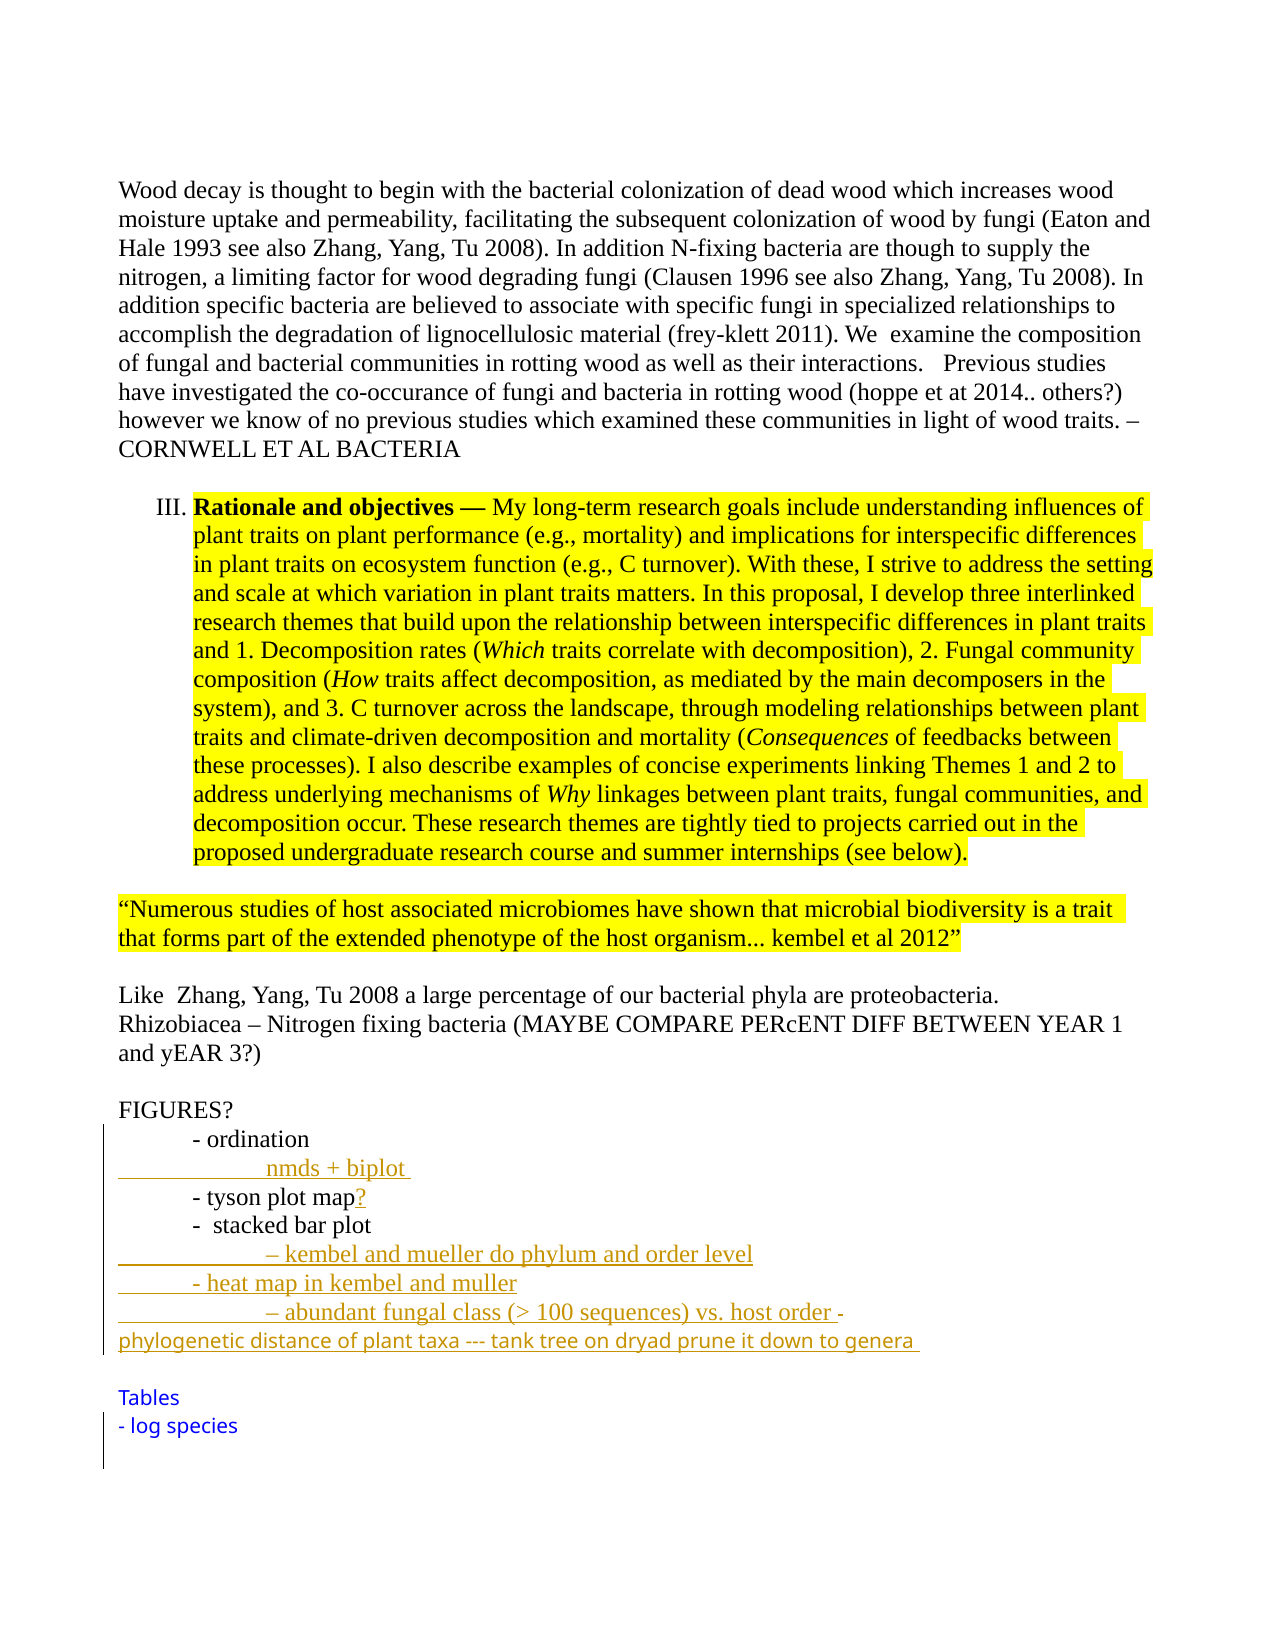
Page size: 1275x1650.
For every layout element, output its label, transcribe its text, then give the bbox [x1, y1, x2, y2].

text – abundant fungal class (> 100 sequences) vs. host order [118, 1297, 1157, 1326]
text - tyson plot map? [118, 1182, 1157, 1211]
text – kembel and mueller do phylum and order level [118, 1239, 1157, 1268]
text FIGURES? [118, 1096, 1157, 1124]
text Tables [118, 1383, 1157, 1412]
text Like Zhang, Yang, Tu 2008 a large percentage of our bacterial phyla are proteobacteria. [118, 981, 1157, 1009]
list Rationale and objectives — My long-term research goals include understanding influences of plant traits on plant performance (e.g., mortality) and implications for interspecific differences in plant traits on ecosystem function (e.g., C turnover). With these, I strive to address the setting and scale at which variation in plant traits matters. In this proposal, I develop three interlinked research themes that build upon the relationship between interspecific differences in plant traits and 1. Decomposition rates (Which traits correlate with decomposition), 2. Fungal community composition (How traits affect decomposition, as mediated by the main decomposers in the system), and 3. C turnover across the landscape, through modeling relationships between plant traits and climate-driven decomposition and mortality (Consequences of feedbacks between these processes). I also describe examples of concise experiments linking Themes 1 and 2 to address underlying mechanisms of Why linkages between plant traits, fungal communities, and decomposition occur. These research themes are tightly tied to projects carried out in the proposed undergraduate research course and summer internships (see below). [156, 492, 1157, 866]
text - stacked bar plot [118, 1211, 1157, 1239]
text - ordination [118, 1124, 1157, 1153]
text - log species [118, 1412, 1157, 1440]
text phylogenetic distance of plant taxa --- tank tree on dryad prune it down to genera [118, 1326, 1157, 1355]
text Rhizobiacea – Nitrogen fixing bacteria (MAYBE COMPARE PERcENT DIFF BETWEEN YEAR 1 and yEAR 3?) [118, 1009, 1157, 1067]
text Wood decay is thought to begin with the bacterial colonization of dead wood which increases wood moisture uptake and permeability, facilitating the subsequent colonization of wood by fungi (Eaton and Hale 1993 see also Zhang, Yang, Tu 2008). In addition N-fixing bacteria are though to supply the nitrogen, a limiting factor for wood degrading fungi (Clausen 1996 see also Zhang, Yang, Tu 2008). In addition specific bacteria are believed to associate with specific fungi in specialized relationships to accomplish the degradation of lignocellulosic material (frey-klett 2011). We examine the composition of fungal and bacterial communities in rotting wood as well as their interactions. Previous studies have investigated the co-occurance of fungi and bacteria in rotting wood (hoppe et at 2014.. others?) however we know of no previous studies which examined these communities in light of wood traits. – CORNWELL ET AL BACTERIA [118, 176, 1157, 463]
text - heat map in kembel and muller [118, 1268, 1157, 1297]
text “Numerous studies of host associated microbiomes have shown that microbial biodiversity is a trait that forms part of the extended phenotype of the host organism... kembel et al 2012” [118, 894, 1157, 952]
text nmds + biplot [118, 1153, 1157, 1182]
